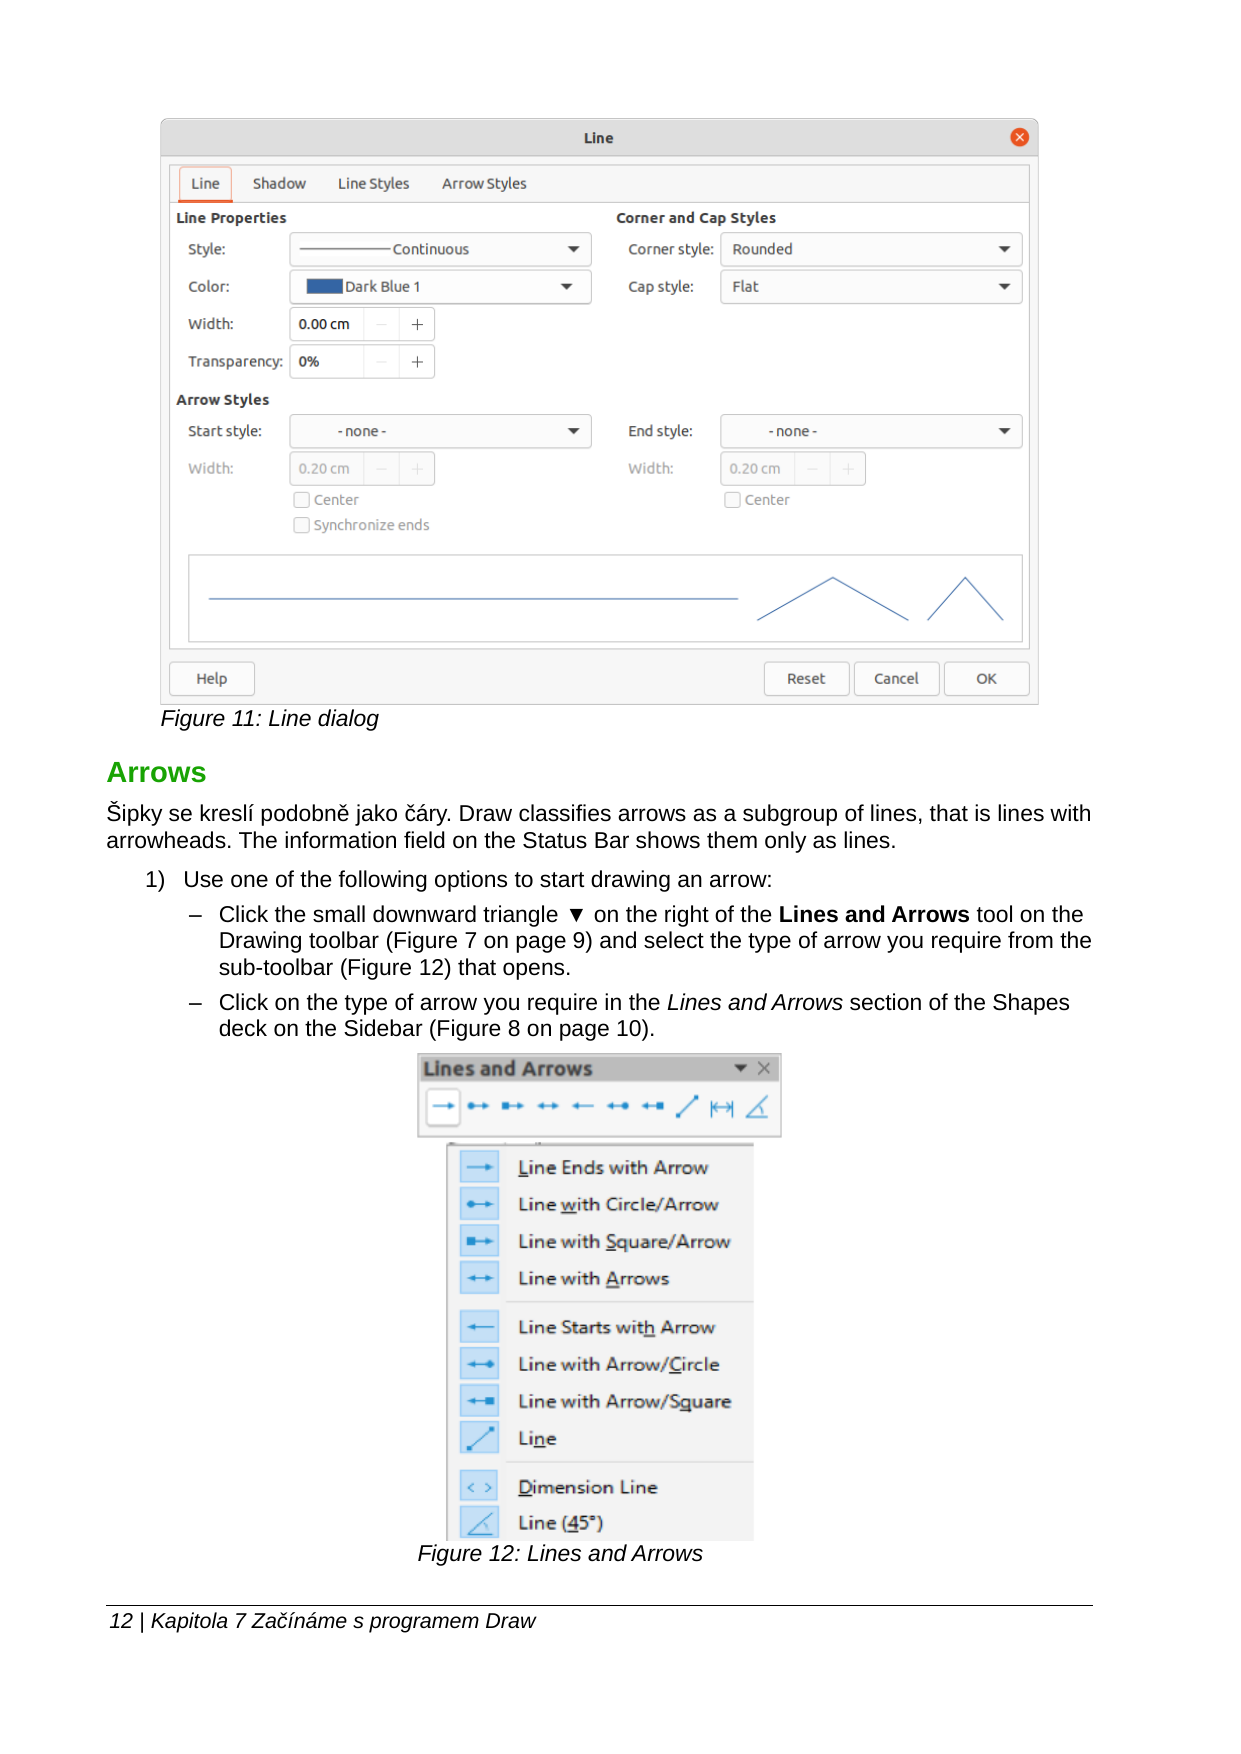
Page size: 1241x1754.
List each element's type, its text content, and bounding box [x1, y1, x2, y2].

text Figure 11: Line dialog [160, 705, 1039, 731]
text Šipky se kreslí podobně jako čáry. Draw classifies arrows as a subgroup of lines, that is lines with arrowheads. The information field on the Status Bar shows them only as lines. [106, 800, 1093, 853]
subtitle Arrows [106, 755, 1093, 788]
list Click on the type of arrow you require in the Lines and Arrows section of the Shapes deck on the Sidebar (Figure 8 on page 9). [189, 989, 1093, 1041]
picture [417, 1053, 782, 1541]
picture [160, 118, 1039, 705]
list Click the small downward triangle ▼ on the right of the Lines and Arrows tool on the Drawing toolbar (Figure 7 on page 8) and select the type of arrow you require from the sub-toolbar (Figure 12) that opens. [189, 901, 1093, 980]
text Figure 12: Lines and Arrows [417, 1541, 782, 1567]
list Use one of the following options to start drawing an arrow: [165, 866, 1093, 892]
